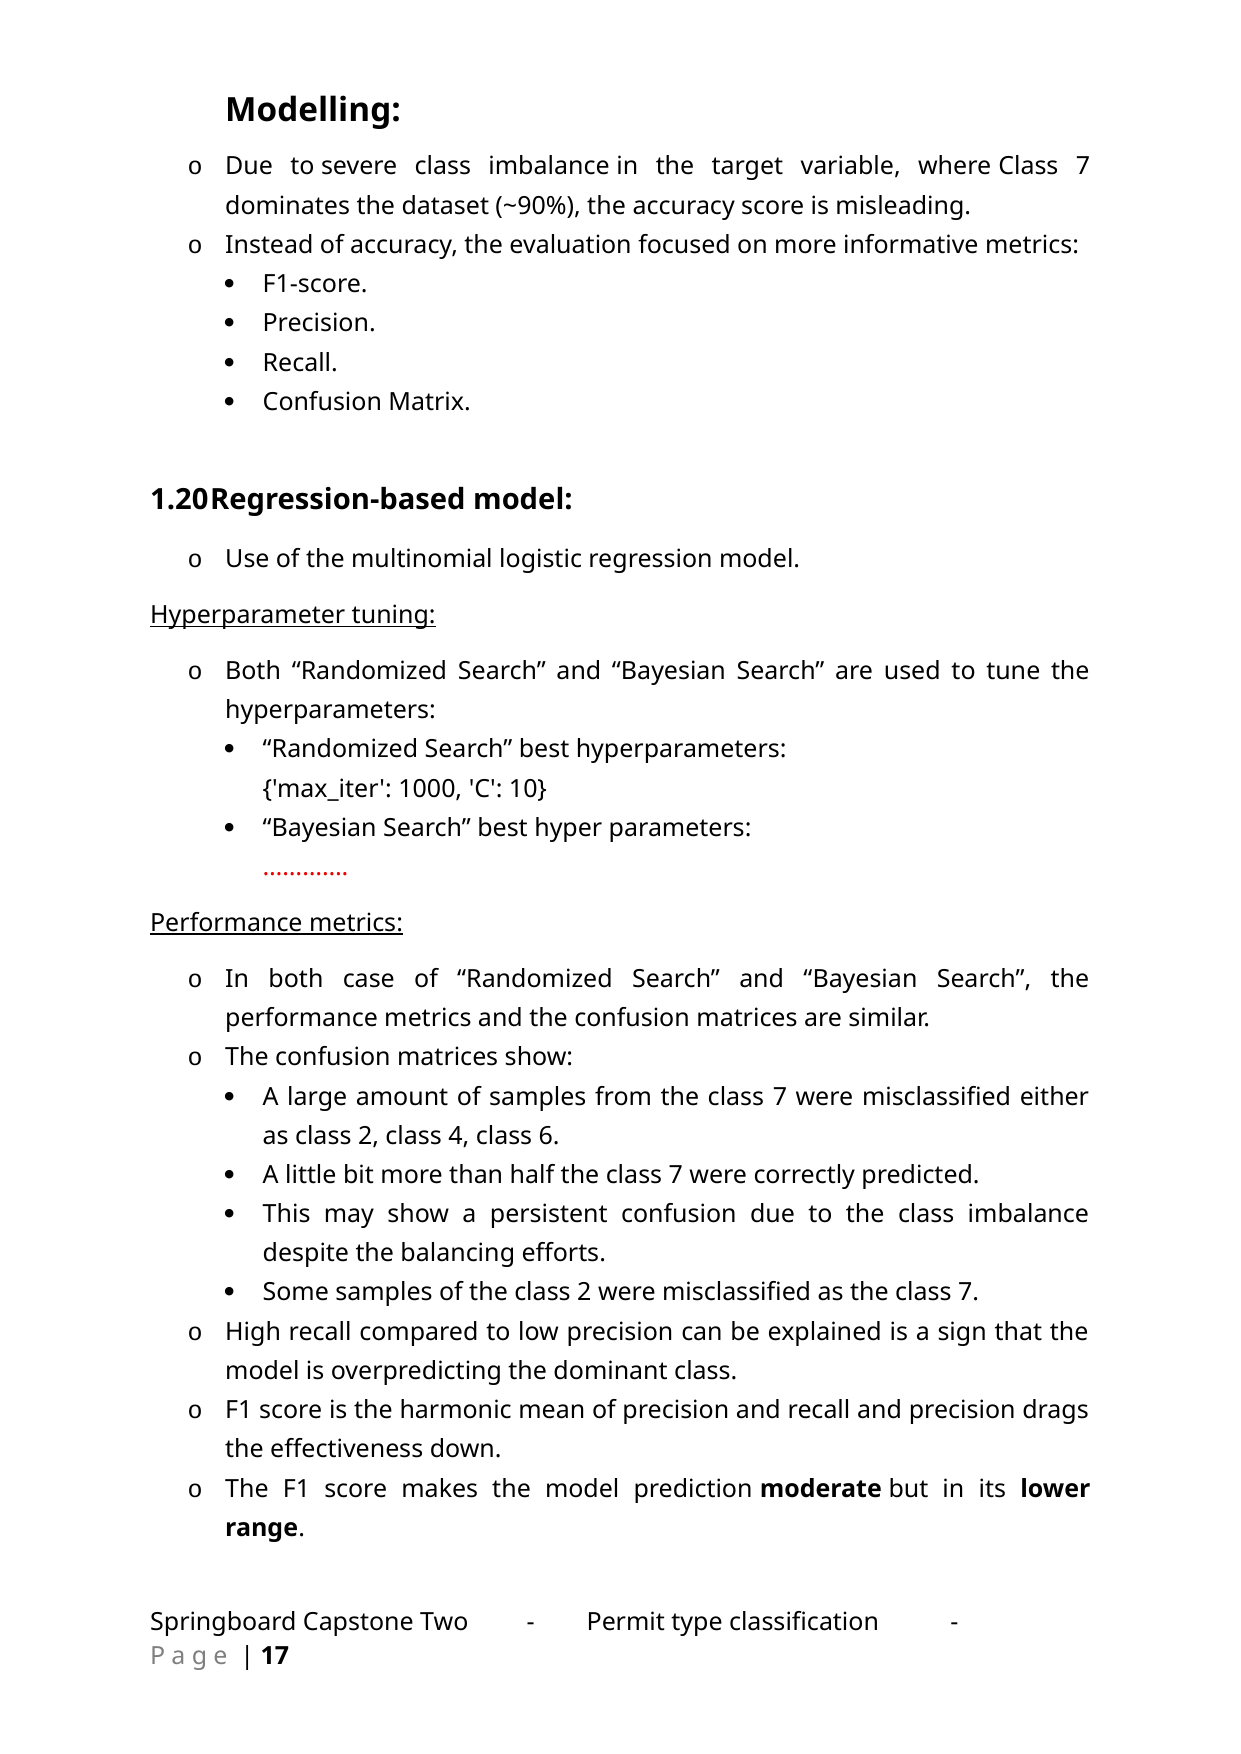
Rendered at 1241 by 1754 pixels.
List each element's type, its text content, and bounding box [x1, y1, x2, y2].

list …………. [262, 849, 1090, 883]
list F1-score. [225, 266, 1090, 300]
list Both “Randomized Search” and “Bayesian Search” are used to tune the hyperparameters: [187, 653, 1090, 726]
list F1 score is the harmonic mean of precision and recall and precision drags the effectiveness down. [187, 1392, 1090, 1465]
list “Randomized Search” best hyperparameters: [225, 731, 1090, 765]
list Some samples of the class 2 were misclassified as the class 7. [225, 1274, 1090, 1308]
list Recall. [225, 344, 1090, 378]
subtitle Hyperparameter tuning: [150, 597, 1090, 631]
subtitle Modelling: [225, 85, 1090, 131]
list In both case of “Randomized Search” and “Bayesian Search”, the performance metrics and the confusion matrices are similar. [187, 960, 1090, 1034]
list Confusion Matrix. [225, 383, 1090, 417]
list {'max_iter': 1000, 'C': 10} [262, 770, 1090, 804]
list “Bayesian Search” best hyper parameters: [225, 809, 1090, 843]
list Due to severe class imbalance in the target variable, where Class 7 dominates the dataset (~90%), the accuracy score is misleading. [187, 148, 1090, 221]
list The F1 score makes the model prediction moderate but in its lower range. [187, 1470, 1090, 1544]
subtitle Regression-based model: [150, 478, 1090, 518]
subtitle Performance metrics: [150, 904, 1090, 938]
list The confusion matrices show: [187, 1039, 1090, 1073]
list High recall compared to low precision can be explained is a sign that the model is overpredicting the dominant class. [187, 1313, 1090, 1387]
list Use of the multinomial logistic regression model. [187, 541, 1090, 575]
list This may show a persistent confusion due to the class imbalance despite the balancing efforts. [225, 1196, 1090, 1269]
list Precision. [225, 305, 1090, 339]
list A large amount of samples from the class 7 were misclassified either as class 2, class 4, class 6. [225, 1078, 1090, 1151]
list Instead of accuracy, the evaluation focused on more informative metrics: [187, 227, 1090, 261]
list A little bit more than half the class 7 were correctly predicted. [225, 1157, 1090, 1191]
